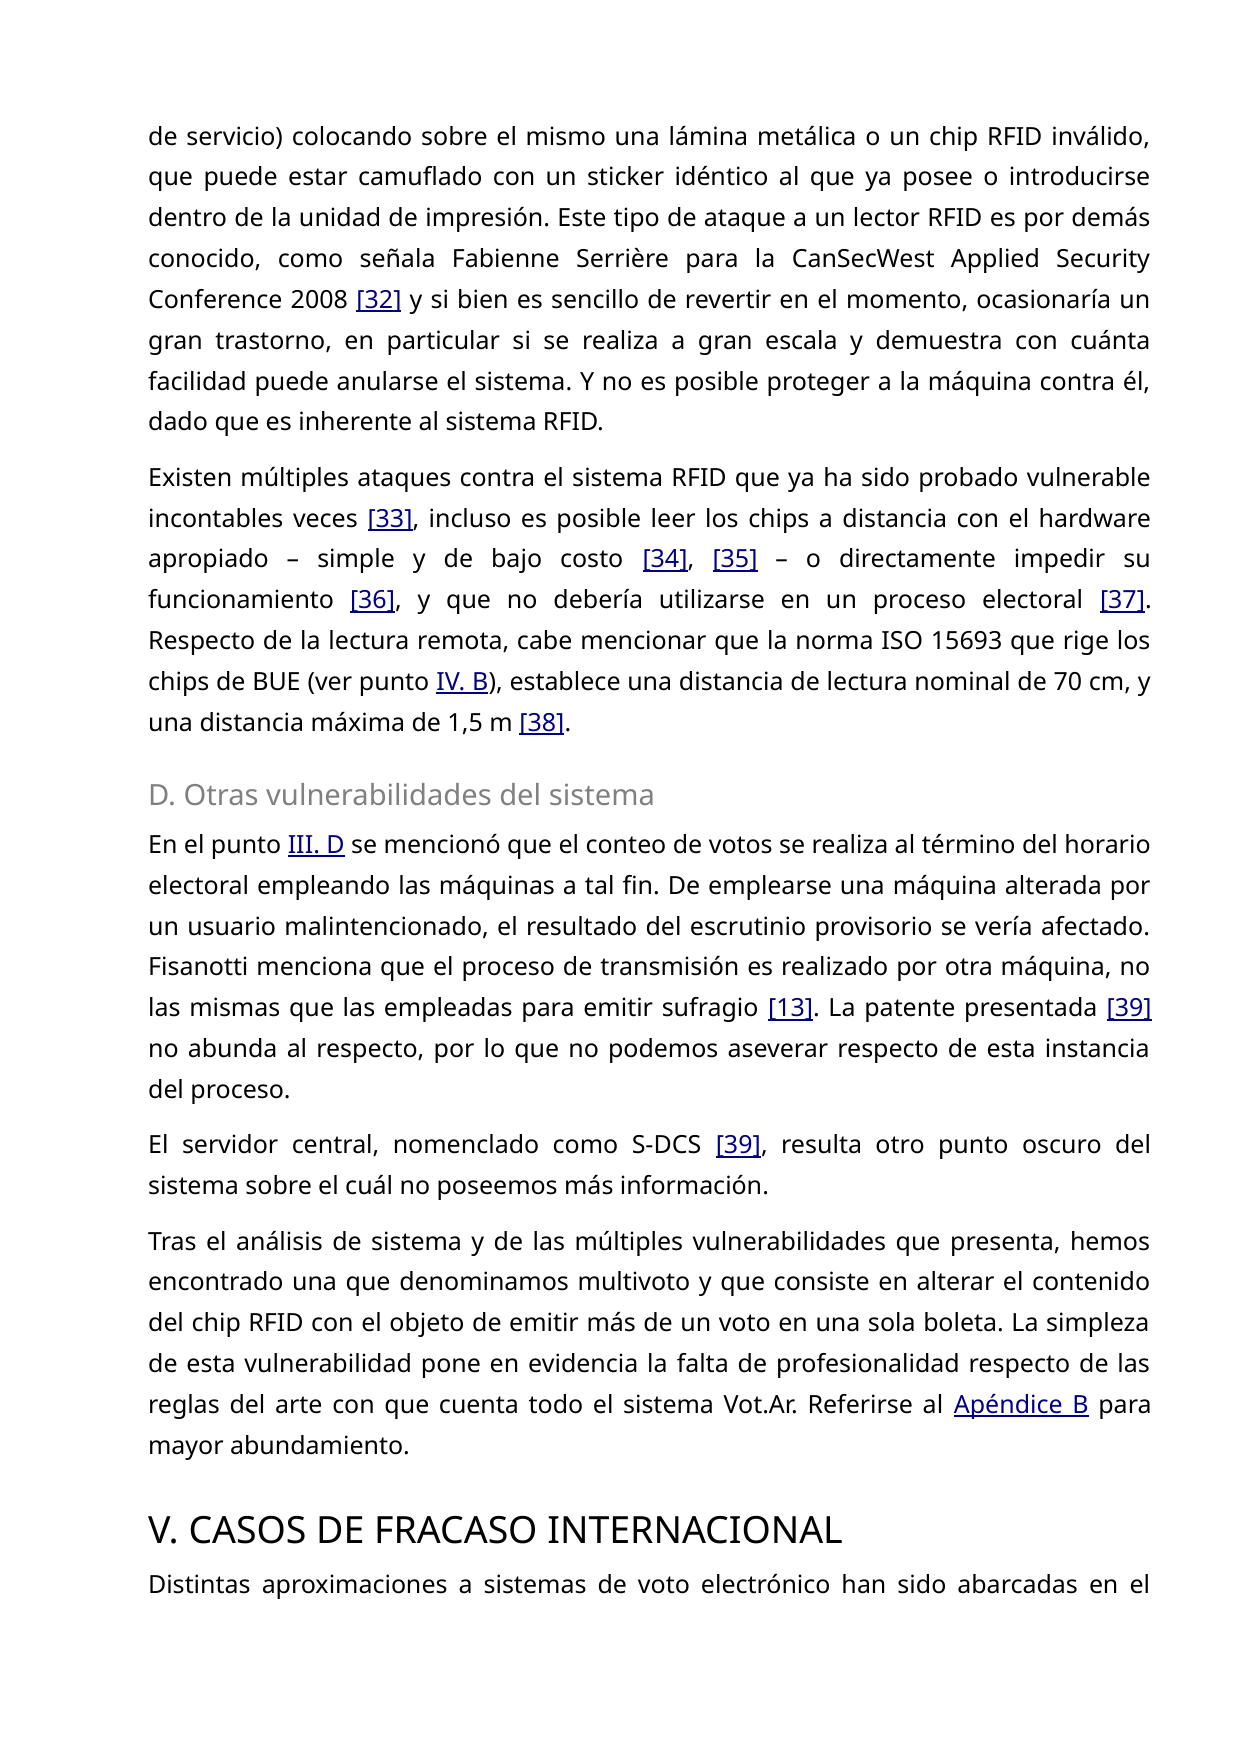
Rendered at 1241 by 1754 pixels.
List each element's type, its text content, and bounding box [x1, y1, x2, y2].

text En el punto III. D se mencionó que el conteo de votos se realiza al término del horario electoral empleando las máquinas a tal fin. De emplearse una máquina alterada por un usuario malintencionado, el resultado del escrutinio provisorio se vería afectado. Fisanotti menciona que el proceso de transmisión es realizado por otra máquina, no las mismas que las empleadas para emitir sufragio [13]. La patente presentada [39] no abunda al respecto, por lo que no podemos aseverar respecto de esta instancia del proceso. [148, 827, 1151, 1106]
text de servicio) colocando sobre el mismo una lámina metálica o un chip RFID inválido, que puede estar camuflado con un sticker idéntico al que ya posee o introducirse dentro de la unidad de impresión. Este tipo de ataque a un lector RFID es por demás conocido, como señala Fabienne Serrière para la CanSecWest Applied Security Conference 2008 [32] y si bien es sencillo de revertir en el momento, ocasionaría un gran trastorno, en particular si se realiza a gran escala y demuestra con cuánta facilidad puede anularse el sistema. Y no es posible proteger a la máquina contra él, dado que es inherente al sistema RFID. [148, 118, 1151, 438]
text Distintas aproximaciones a sistemas de voto electrónico han sido abarcadas en el [148, 1567, 1151, 1601]
subtitle D. Otras vulnerabilidades del sistema [148, 774, 1151, 814]
text Tras el análisis de sistema y de las múltiples vulnerabilidades que presenta, hemos encontrado una que denominamos multivoto y que consiste en alterar el contenido del chip RFID con el objeto de emitir más de un voto en una sola boleta. La simpleza de esta vulnerabilidad pone en evidencia la falta de profesionalidad respecto de las reglas del arte con que cuenta todo el sistema Vot.Ar. Referirse al Apéndice B para mayor abundamiento. [148, 1223, 1151, 1461]
subtitle V. CASOS DE FRACASO INTERNACIONAL [148, 1504, 1151, 1555]
text Existen múltiples ataques contra el sistema RFID que ya ha sido probado vulnerable incontables veces [33], incluso es posible leer los chips a distancia con el hardware apropiado – simple y de bajo costo [34], [35] – o directamente impedir su funcionamiento [36], y que no debería utilizarse en un proceso electoral [37]. Respecto de la lectura remota, cabe mencionar que la norma ISO 15693 que rige los chips de BUE (ver punto IV. B), establece una distancia de lectura nominal de 70 cm, y una distancia máxima de 1,5 m [38]. [148, 459, 1151, 738]
text El servidor central, nomenclado como S-DCS [39], resulta otro punto oscuro del sistema sobre el cuál no poseemos más información. [148, 1127, 1151, 1202]
